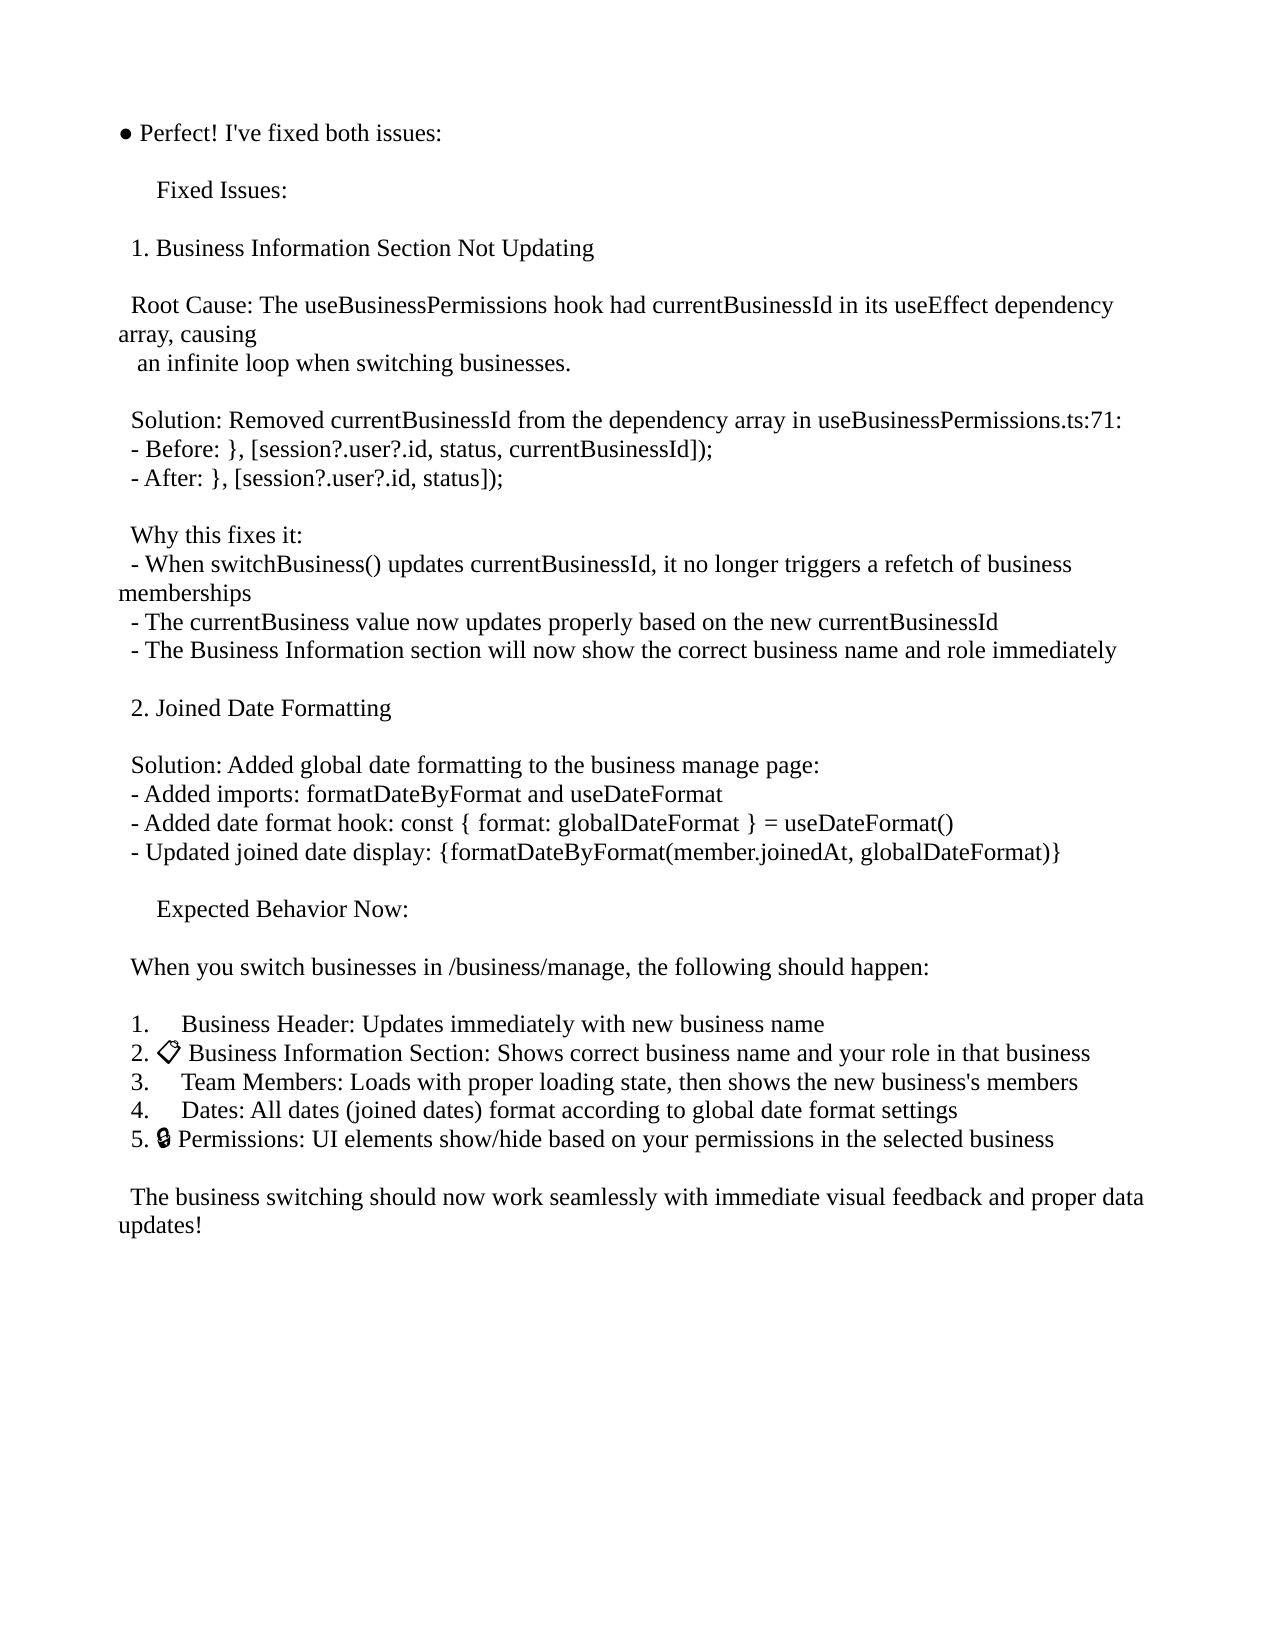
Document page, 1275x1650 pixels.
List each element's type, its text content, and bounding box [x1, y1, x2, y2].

text - Added date format hook: const { format: globalDateFormat } = useDateFormat() [118, 808, 1157, 837]
text The business switching should now work seamlessly with immediate visual feedback and proper data updates! [118, 1182, 1157, 1239]
text 3. 👥 Team Members: Loads with proper loading state, then shows the new business's members [118, 1067, 1157, 1096]
text 2. 📋 Business Information Section: Shows correct business name and your role in that business [118, 1038, 1157, 1067]
text 4. 📅 Dates: All dates (joined dates) format according to global date format settings [118, 1096, 1157, 1124]
text Solution: Removed currentBusinessId from the dependency array in useBusinessPermissions.ts:71: [118, 406, 1157, 434]
text - Updated joined date display: {formatDateByFormat(member.joinedAt, globalDateFormat)} [118, 837, 1157, 866]
text - Before: }, [session?.user?.id, status, currentBusinessId]); [118, 434, 1157, 463]
text Why this fixes it: [118, 521, 1157, 549]
text 5. 🔒 Permissions: UI elements show/hide based on your permissions in the selected business [118, 1124, 1157, 1153]
text - Added imports: formatDateByFormat and useDateFormat [118, 779, 1157, 808]
text an infinite loop when switching businesses. [118, 348, 1157, 377]
text Root Cause: The useBusinessPermissions hook had currentBusinessId in its useEffect dependency array, causing [118, 291, 1157, 348]
text - The Business Information section will now show the correct business name and role immediately [118, 636, 1157, 664]
text ✅ Fixed Issues: [118, 176, 1157, 204]
text 1. Business Information Section Not Updating [118, 233, 1157, 262]
text Solution: Added global date formatting to the business manage page: [118, 751, 1157, 779]
text When you switch businesses in /business/manage, the following should happen: [118, 952, 1157, 981]
text ✅ Expected Behavior Now: [118, 894, 1157, 923]
text - The currentBusiness value now updates properly based on the new currentBusinessId [118, 607, 1157, 636]
text ● Perfect! I've fixed both issues: [118, 118, 1157, 147]
text - When switchBusiness() updates currentBusinessId, it no longer triggers a refetch of business memberships [118, 549, 1157, 607]
text 2. Joined Date Formatting [118, 693, 1157, 722]
text 1. 🏢 Business Header: Updates immediately with new business name [118, 1009, 1157, 1038]
text - After: }, [session?.user?.id, status]); [118, 463, 1157, 492]
